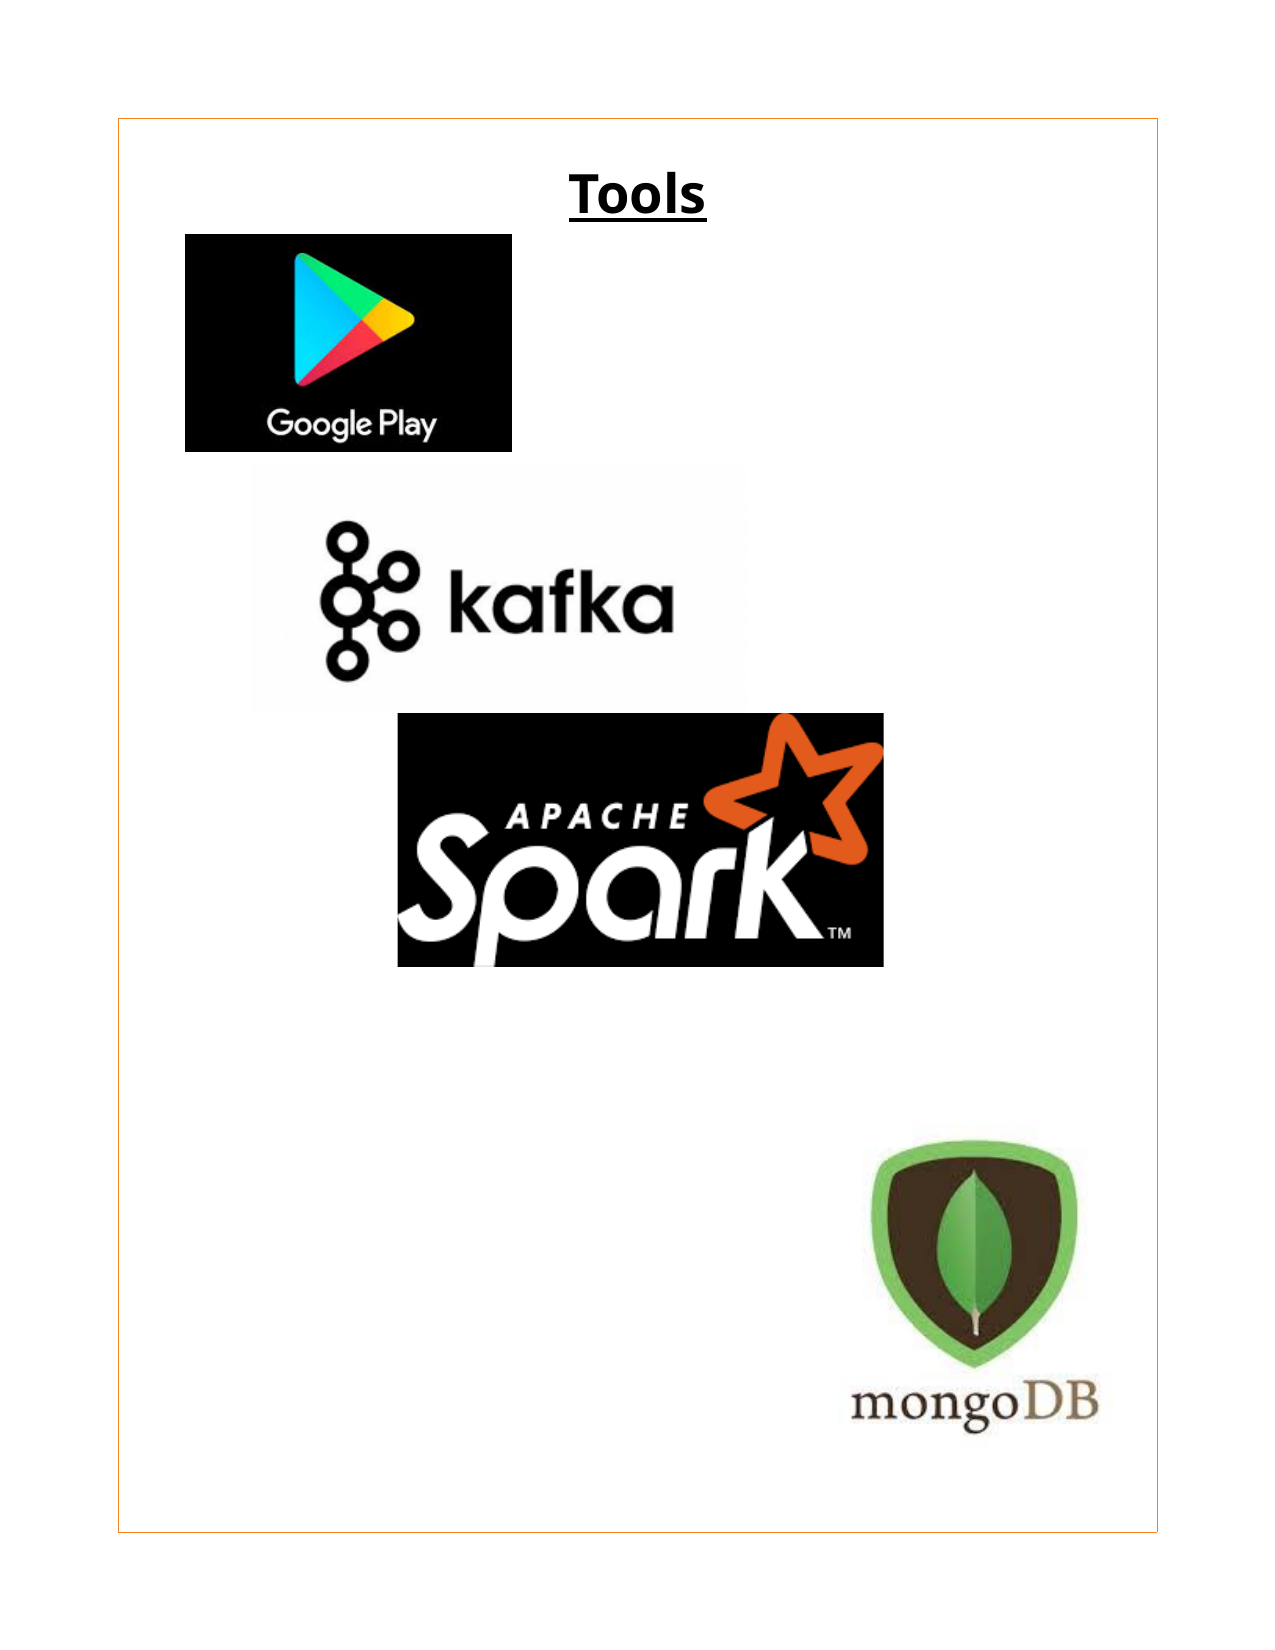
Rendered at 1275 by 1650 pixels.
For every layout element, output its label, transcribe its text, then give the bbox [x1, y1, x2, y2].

picture [251, 465, 884, 967]
picture [185, 234, 512, 452]
text Tools [121, 155, 1154, 229]
picture [813, 1098, 1137, 1479]
